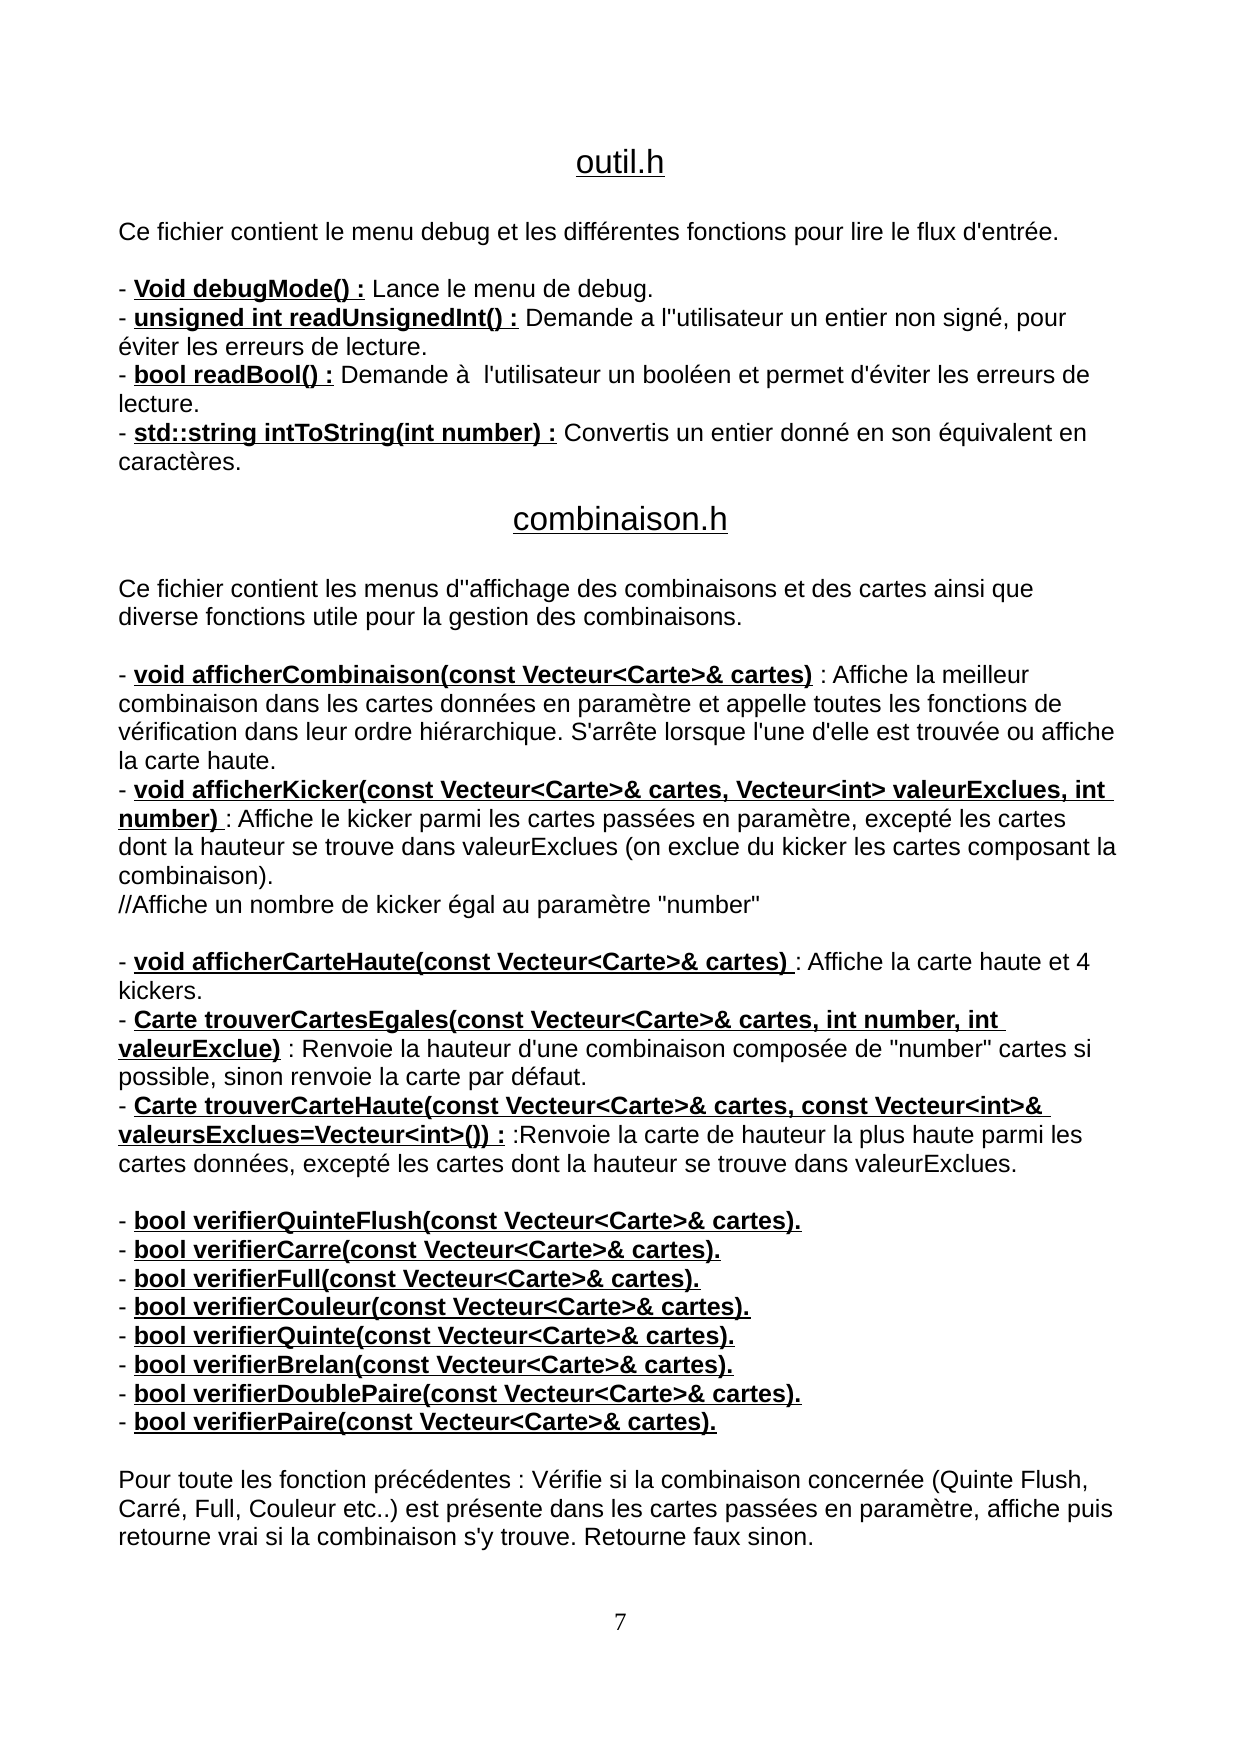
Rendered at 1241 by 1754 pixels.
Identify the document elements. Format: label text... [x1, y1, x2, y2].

text - bool verifierBrelan(const Vecteur<Carte>& cartes). [118, 1350, 1122, 1378]
text outil.h [118, 142, 1122, 181]
text Ce fichier contient le menu debug et les différentes fonctions pour lire le flux d'entrée. [118, 216, 1122, 245]
text - bool verifierQuinte(const Vecteur<Carte>& cartes). [118, 1321, 1122, 1350]
text - void afficherCombinaison(const Vecteur<Carte>& cartes) : Affiche la meilleur combinaison dans les cartes données en paramètre et appelle toutes les fonctions de vérification dans leur ordre hiérarchique. S'arrête lorsque l'une d'elle est trouvée ou affiche la carte haute. [118, 660, 1122, 775]
text - bool verifierDoublePaire(const Vecteur<Carte>& cartes). [118, 1378, 1122, 1407]
text - Carte trouverCarteHaute(const Vecteur<Carte>& cartes, const Vecteur<int>& valeursExclues=Vecteur<int>()) : :Renvoie la carte de hauteur la plus haute parmi les cartes données, excepté les cartes dont la hauteur se trouve dans valeurExclues. [118, 1091, 1122, 1177]
text - bool verifierCouleur(const Vecteur<Carte>& cartes). [118, 1292, 1122, 1321]
text Pour toute les fonction précédentes : Vérifie si la combinaison concernée (Quinte Flush, Carré, Full, Couleur etc..) est présente dans les cartes passées en paramètre, affiche puis retourne vrai si la combinaison s'y trouve. Retourne faux sinon. [118, 1465, 1122, 1551]
text //Affiche un nombre de kicker égal au paramètre "number" [118, 890, 1122, 918]
text - bool readBool() : Demande à l'utilisateur un booléen et permet d'éviter les erreurs de lecture. [118, 360, 1122, 418]
text - void afficherCarteHaute(const Vecteur<Carte>& cartes) : Affiche la carte haute et 4 kickers. [118, 947, 1122, 1005]
text - bool verifierFull(const Vecteur<Carte>& cartes). [118, 1263, 1122, 1292]
text - unsigned int readUnsignedInt() : Demande a l''utilisateur un entier non signé, pour éviter les erreurs de lecture. [118, 303, 1122, 360]
text - bool verifierQuinteFlush(const Vecteur<Carte>& cartes). [118, 1206, 1122, 1235]
text - bool verifierCarre(const Vecteur<Carte>& cartes). [118, 1235, 1122, 1263]
text combinaison.h [118, 499, 1122, 538]
text Ce fichier contient les menus d''affichage des combinaisons et des cartes ainsi que diverse fonctions utile pour la gestion des combinaisons. [118, 573, 1122, 631]
text - bool verifierPaire(const Vecteur<Carte>& cartes). [118, 1407, 1122, 1436]
text - Carte trouverCartesEgales(const Vecteur<Carte>& cartes, int number, int valeurExclue) : Renvoie la hauteur d'une combinaison composée de "number" cartes si possible, sinon renvoie la carte par défaut. [118, 1005, 1122, 1091]
text - std::string intToString(int number) : Convertis un entier donné en son équivalent en caractères. [118, 418, 1122, 475]
text - Void debugMode() : Lance le menu de debug. [118, 274, 1122, 303]
text - void afficherKicker(const Vecteur<Carte>& cartes, Vecteur<int> valeurExclues, int number) : Affiche le kicker parmi les cartes passées en paramètre, excepté les cartes dont la hauteur se trouve dans valeurExclues (on exclue du kicker les cartes composant la combinaison). [118, 775, 1122, 890]
